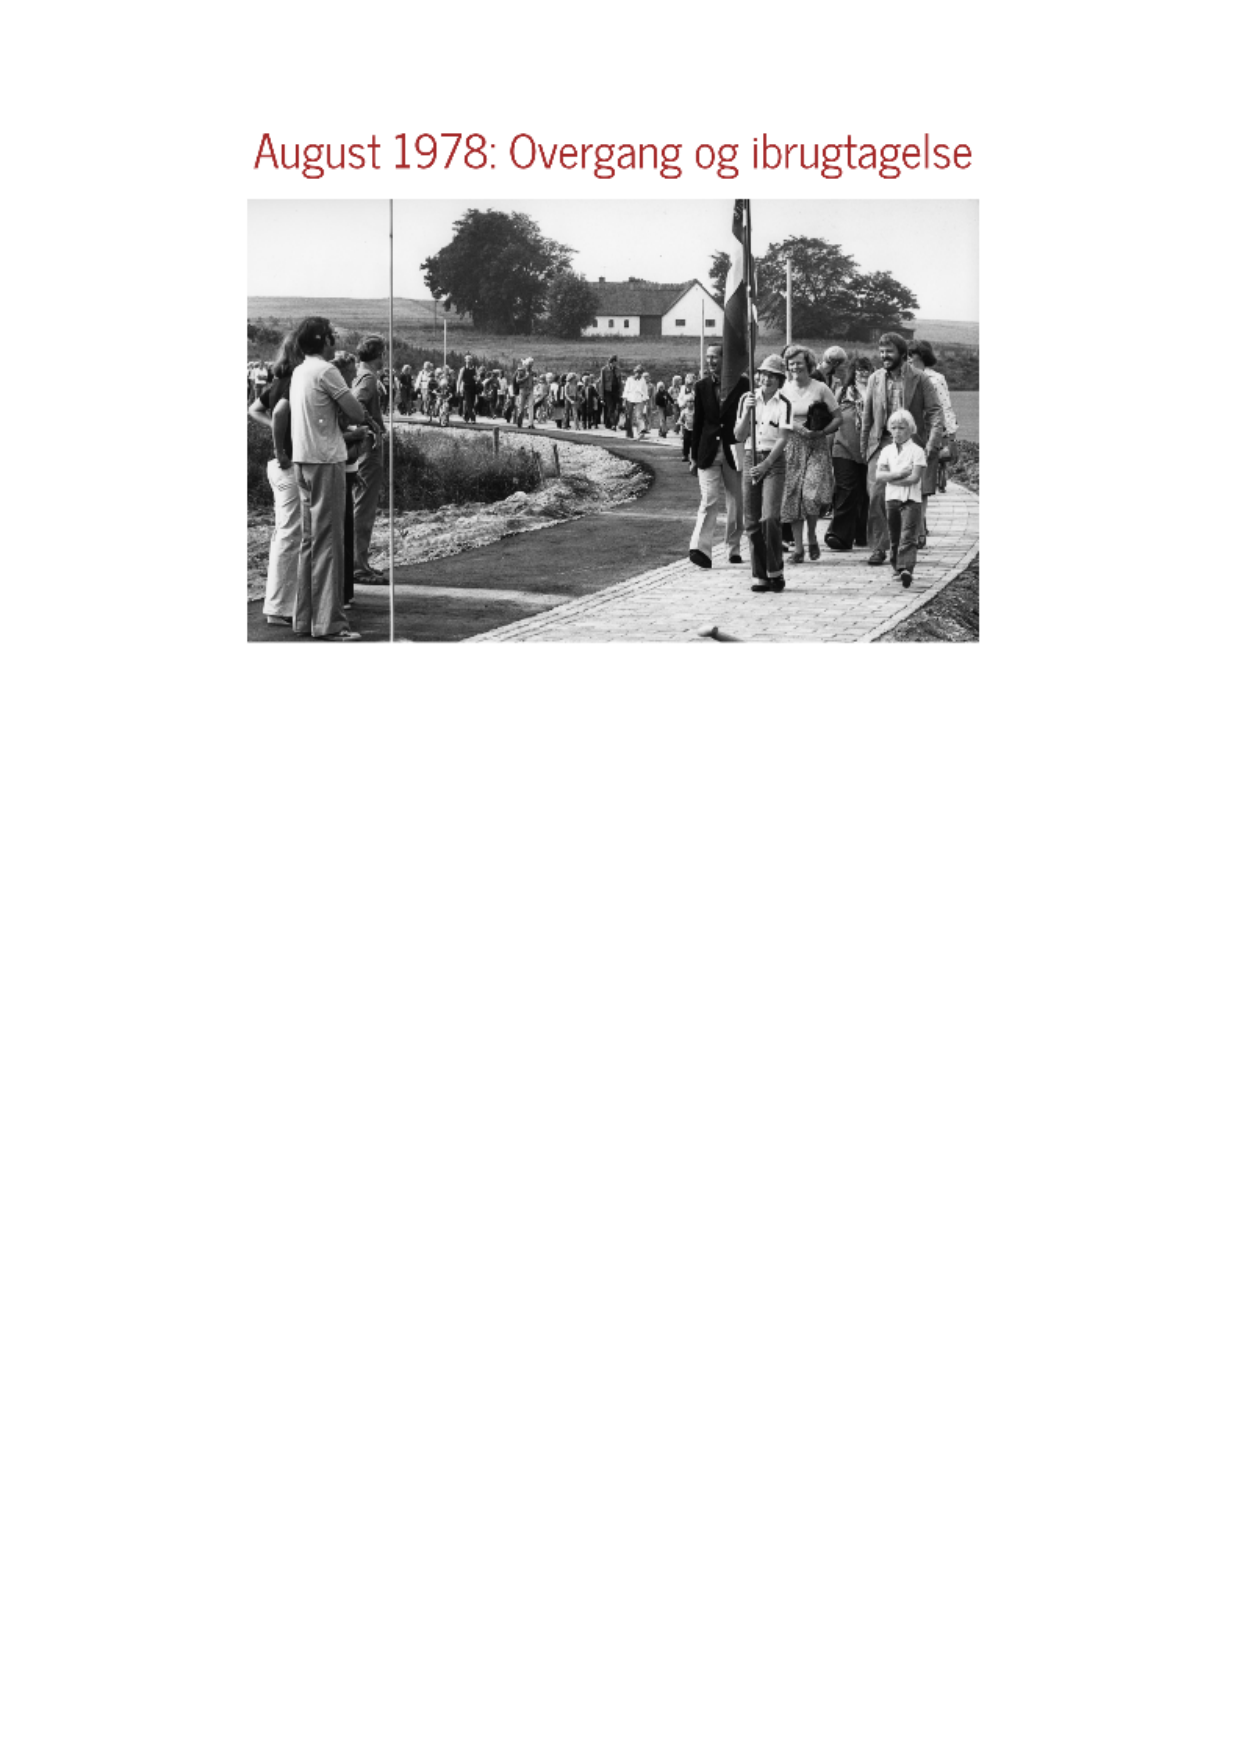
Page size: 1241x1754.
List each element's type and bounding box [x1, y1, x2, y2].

picture [235, 118, 1006, 659]
